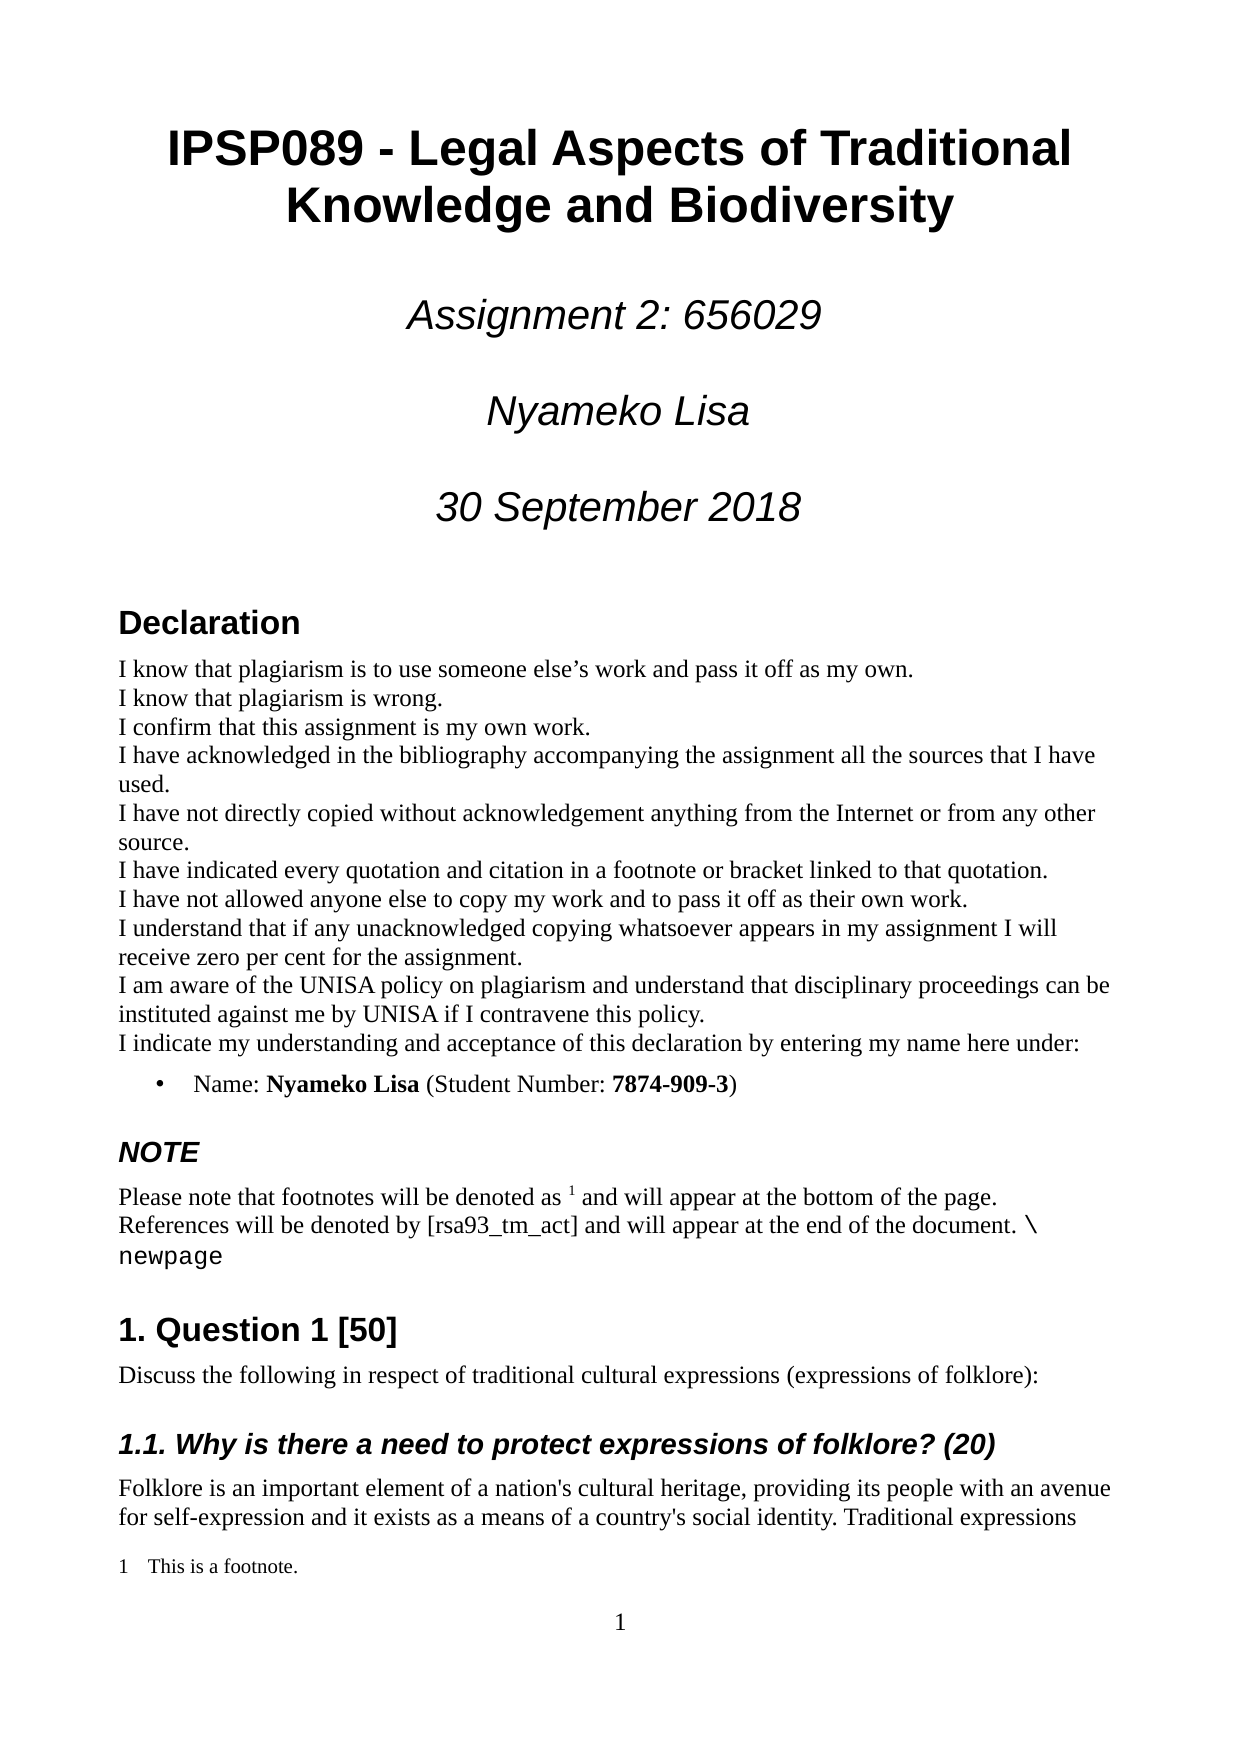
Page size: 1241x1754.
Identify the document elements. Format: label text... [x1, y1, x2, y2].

subtitle 30 September 2018 [118, 482, 1122, 530]
text I know that plagiarism is to use someone else’s work and pass it off as my own. I know that plagiarism is wrong. I confirm that this assignment is my own work. I have acknowledged in the bibliography accompanying the assignment all the sources that I have used. I have not directly copied without acknowledgement anything from the Internet or from any other source. I have indicated every quotation and citation in a footnote or bracket linked to that quotation. I have not allowed anyone else to copy my work and to pass it off as their own work. I understand that if any unacknowledged copying whatsoever appears in my assignment I will receive zero per cent for the assignment. I am aware of the UNISA policy on plagiarism and understand that disciplinary proceedings can be instituted against me by UNISA if I contravene this policy. I indicate my understanding and acceptance of this declaration by entering my name here under: [118, 654, 1122, 1057]
text Discuss the following in respect of traditional cultural expressions (expressions of folklore): [118, 1361, 1122, 1389]
text This is a footnote. [118, 1553, 1122, 1578]
subtitle Declaration [118, 603, 1122, 642]
text Please note that footnotes will be denoted as and will appear at the bottom of the page. References will be denoted by [rsa93_tm_act] and will appear at the end of the document. \newpage [118, 1182, 1122, 1272]
title IPSP089 - Legal Aspects of Traditional Knowledge and Biodiversity [118, 118, 1122, 233]
subtitle NOTE [118, 1136, 1122, 1169]
text Folklore is an important element of a nation's cultural heritage, providing its people with an avenue for self-expression and it exists as a means of a country's social identity. Traditional expressions [118, 1473, 1122, 1530]
subtitle Why is there a need to protect expressions of folklore? (20) [118, 1427, 1122, 1460]
subtitle Assignment 2: 656029 [118, 291, 1122, 338]
subtitle Question 1 [50] [118, 1309, 1122, 1348]
list Name: Nyameko Lisa (Student Number: 7874-909-3) [156, 1069, 1122, 1098]
subtitle Nyameko Lisa [118, 386, 1122, 434]
